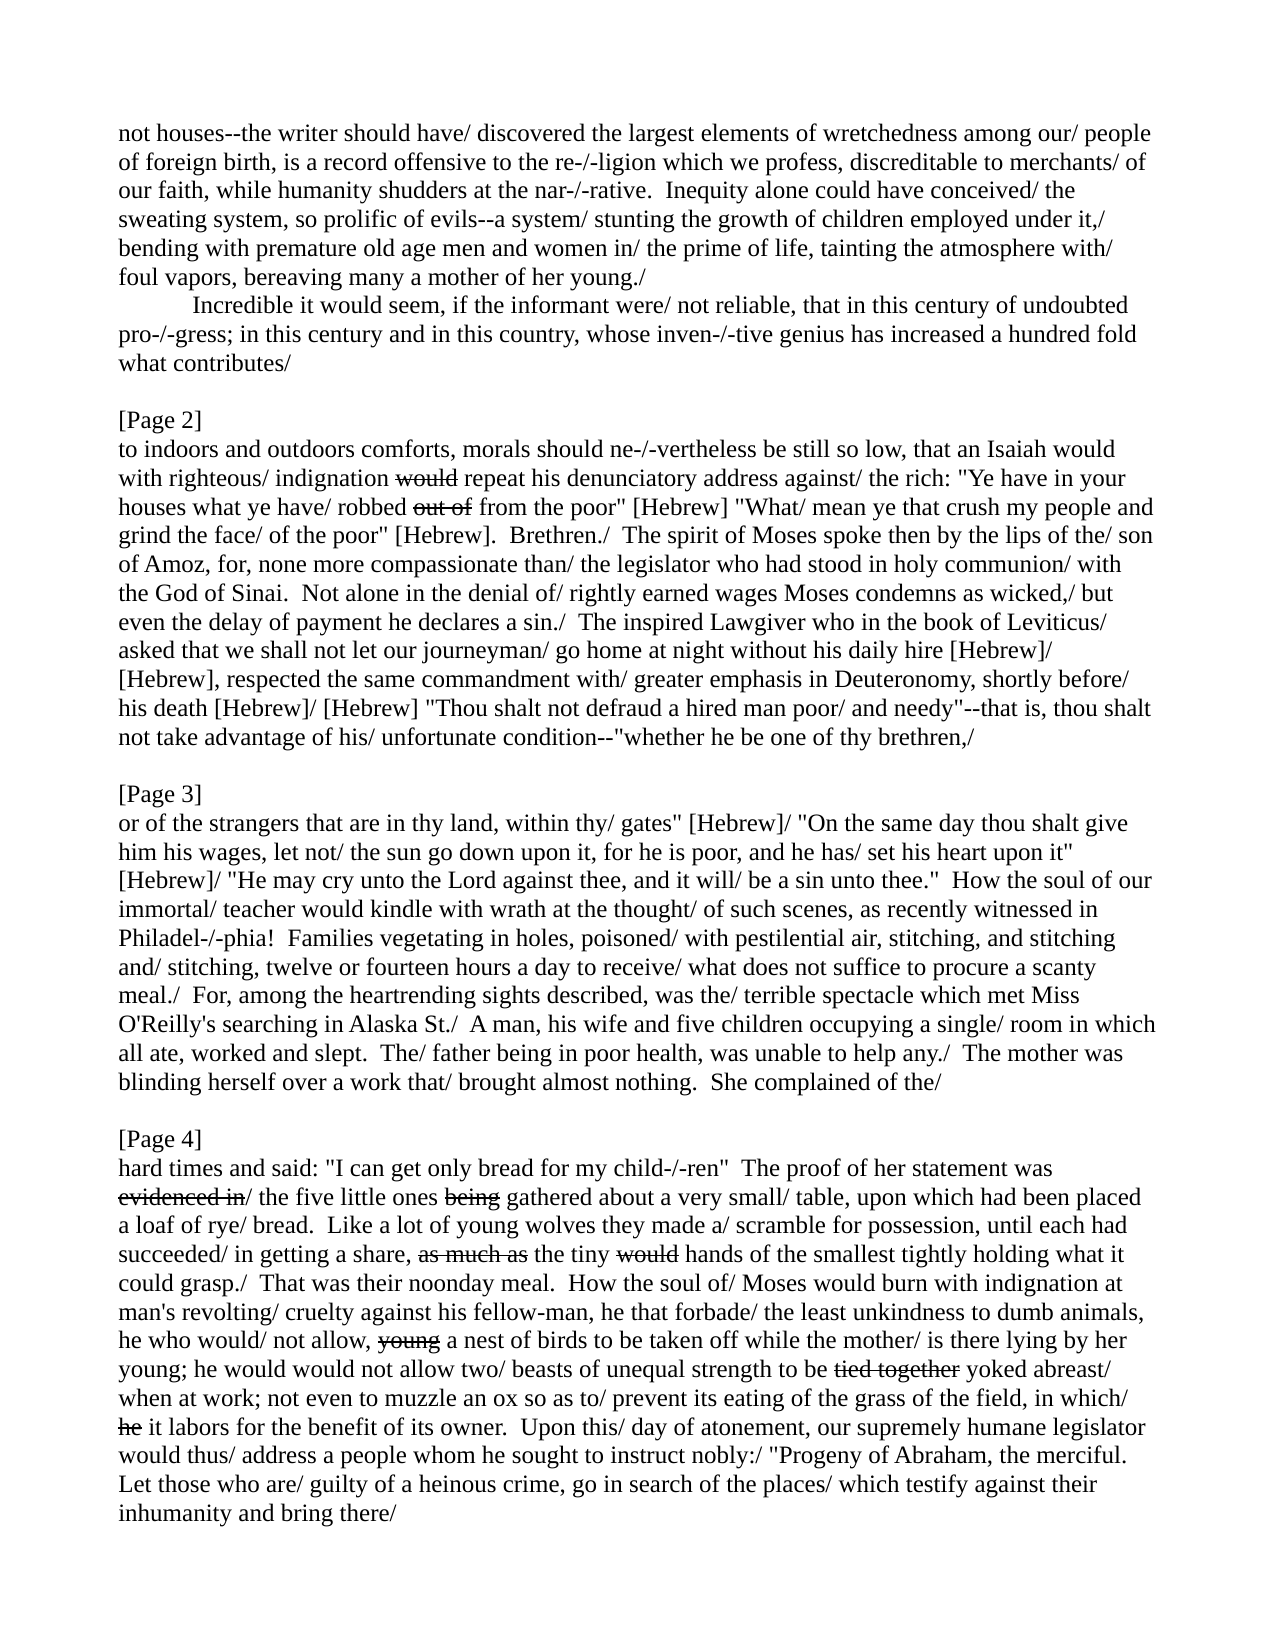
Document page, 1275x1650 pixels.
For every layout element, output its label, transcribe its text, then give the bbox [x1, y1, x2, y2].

text to indoors and outdoors comforts, morals should ne-/-vertheless be still so low, that an Isaiah would with righteous/ indignation would repeat his denunciatory address against/ the rich: "Ye have in your houses what ye have/ robbed out of from the poor" [Hebrew] "What/ mean ye that crush my people and grind the face/ of the poor" [Hebrew]. Brethren./ The spirit of Moses spoke then by the lips of the/ son of Amoz, for, none more compassionate than/ the legislator who had stood in holy communion/ with the God of Sinai. Not alone in the denial of/ rightly earned wages Moses condemns as wicked,/ but even the delay of payment he declares a sin./ The inspired Lawgiver who in the book of Leviticus/ asked that we shall not let our journeyman/ go home at night without his daily hire [Hebrew]/ [Hebrew], respected the same commandment with/ greater emphasis in Deuteronomy, shortly before/ his death [Hebrew]/ [Hebrew] "Thou shalt not defraud a hired man poor/ and needy"--that is, thou shalt not take advantage of his/ unfortunate condition--"whether he be one of thy brethren,/ [118, 434, 1157, 751]
text [Page 4] [118, 1124, 1157, 1153]
text [Page 2] [118, 406, 1157, 434]
text Incredible it would seem, if the informant were/ not reliable, that in this century of undoubted pro-/-gress; in this century and in this country, whose inven-/-tive genius has increased a hundred fold what contributes/ [118, 291, 1157, 377]
text not houses--the writer should have/ discovered the largest elements of wretchedness among our/ people of foreign birth, is a record offensive to the re-/-ligion which we profess, discreditable to merchants/ of our faith, while humanity shudders at the nar-/-rative. Inequity alone could have conceived/ the sweating system, so prolific of evils--a system/ stunting the growth of children employed under it,/ bending with premature old age men and women in/ the prime of life, tainting the atmosphere with/ foul vapors, bereaving many a mother of her young./ [118, 118, 1157, 291]
text or of the strangers that are in thy land, within thy/ gates" [Hebrew]/ "On the same day thou shalt give him his wages, let not/ the sun go down upon it, for he is poor, and he has/ set his heart upon it" [Hebrew]/ "He may cry unto the Lord against thee, and it will/ be a sin unto thee." How the soul of our immortal/ teacher would kindle with wrath at the thought/ of such scenes, as recently witnessed in Philadel-/-phia! Families vegetating in holes, poisoned/ with pestilential air, stitching, and stitching and/ stitching, twelve or fourteen hours a day to receive/ what does not suffice to procure a scanty meal./ For, among the heartrending sights described, was the/ terrible spectacle which met Miss O'Reilly's searching in Alaska St./ A man, his wife and five children occupying a single/ room in which all ate, worked and slept. The/ father being in poor health, was unable to help any./ The mother was blinding herself over a work that/ brought almost nothing. She complained of the/ [118, 808, 1157, 1096]
text [Page 3] [118, 779, 1157, 808]
text hard times and said: "I can get only bread for my child-/-ren" The proof of her statement was evidenced in/ the five little ones being gathered about a very small/ table, upon which had been placed a loaf of rye/ bread. Like a lot of young wolves they made a/ scramble for possession, until each had succeeded/ in getting a share, as much as the tiny would hands of the smallest tightly holding what it could grasp./ That was their noonday meal. How the soul of/ Moses would burn with indignation at man's revolting/ cruelty against his fellow-man, he that forbade/ the least unkindness to dumb animals, he who would/ not allow, young a nest of birds to be taken off while the mother/ is there lying by her young; he would would not allow two/ beasts of unequal strength to be tied together yoked abreast/ when at work; not even to muzzle an ox so as to/ prevent its eating of the grass of the field, in which/ he it labors for the benefit of its owner. Upon this/ day of atonement, our supremely humane legislator would thus/ address a people whom he sought to instruct nobly:/ "Progeny of Abraham, the merciful. Let those who are/ guilty of a heinous crime, go in search of the places/ which testify against their inhumanity and bring there/ [118, 1153, 1157, 1527]
